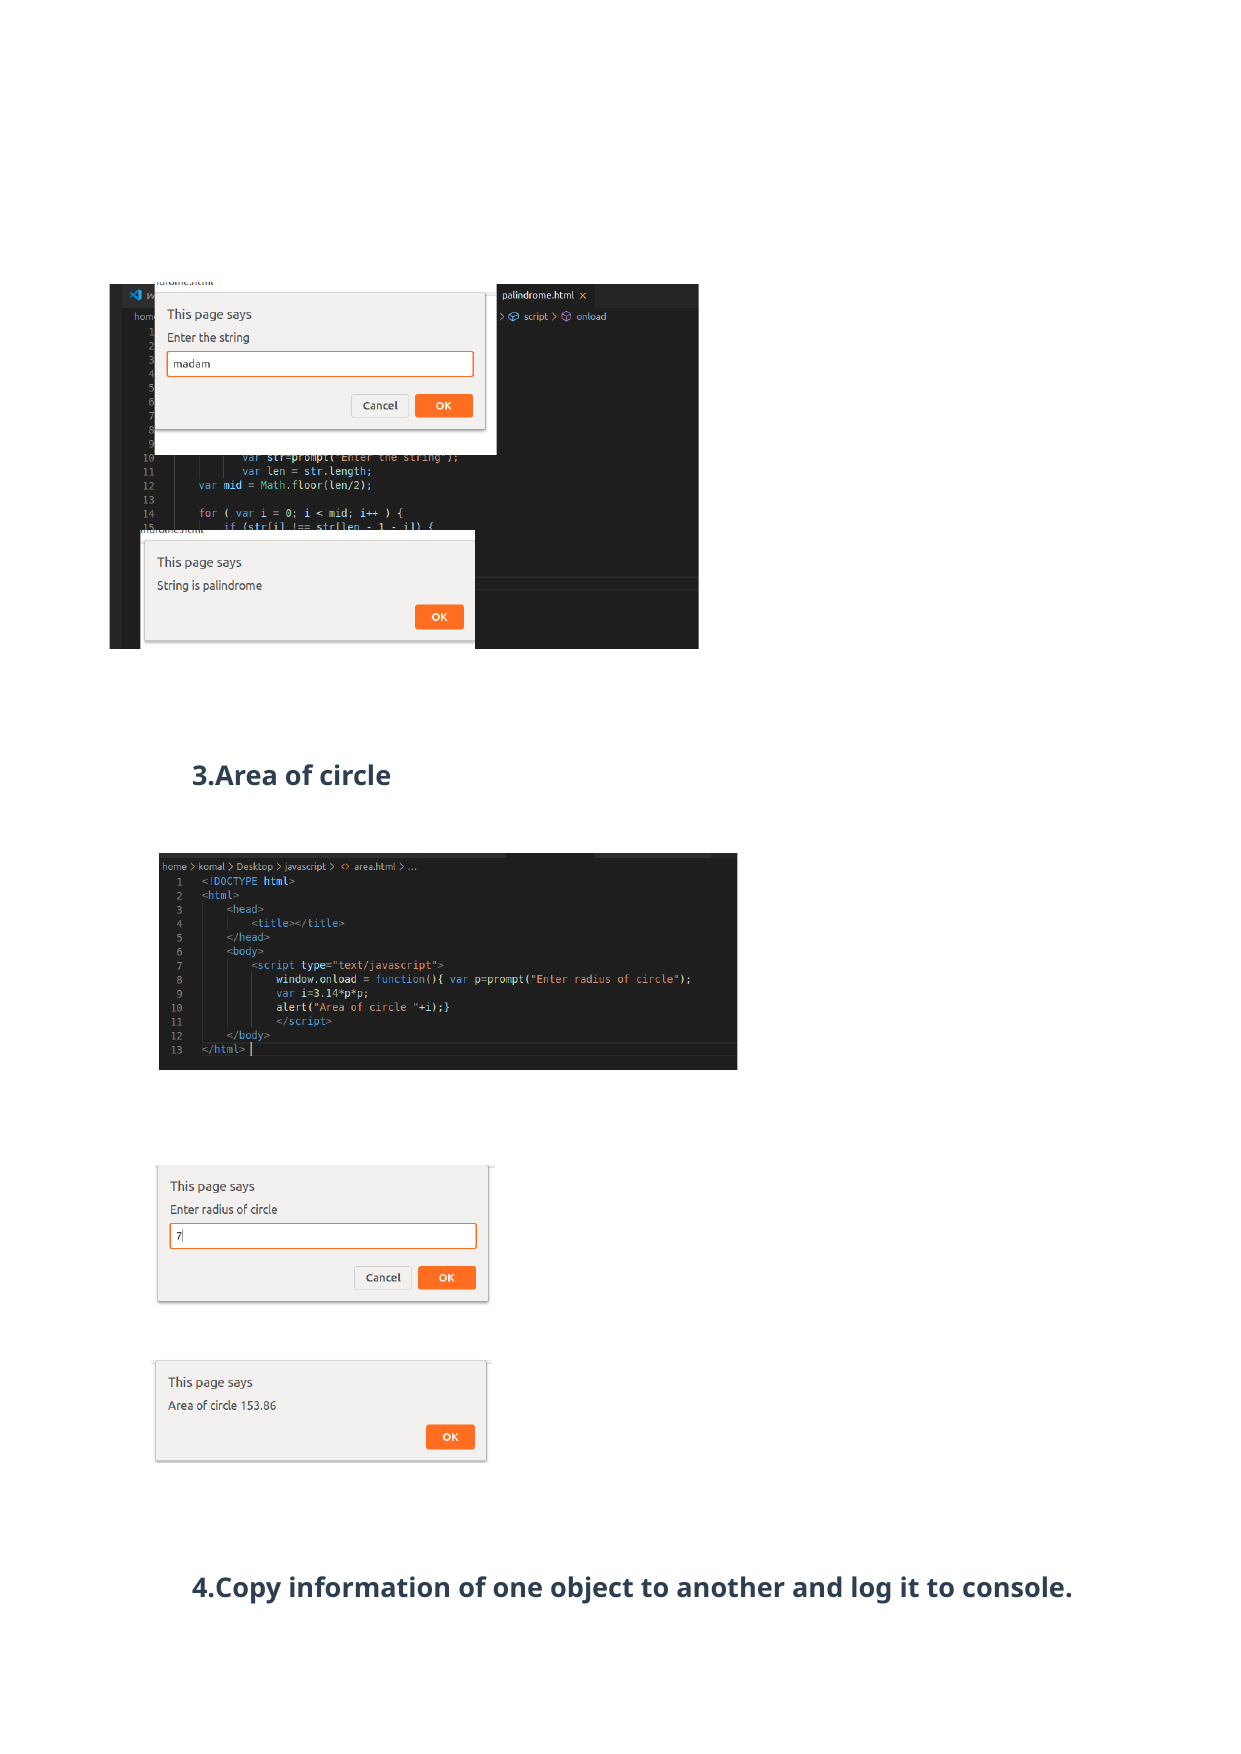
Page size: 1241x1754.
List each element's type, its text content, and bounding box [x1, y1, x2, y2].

picture [151, 1358, 493, 1441]
list Area of circle [118, 756, 1122, 793]
picture [154, 1165, 496, 1308]
list Copy information of one object to another and log it to console. [118, 1569, 1122, 1606]
picture [159, 853, 738, 1070]
picture [109, 282, 699, 649]
